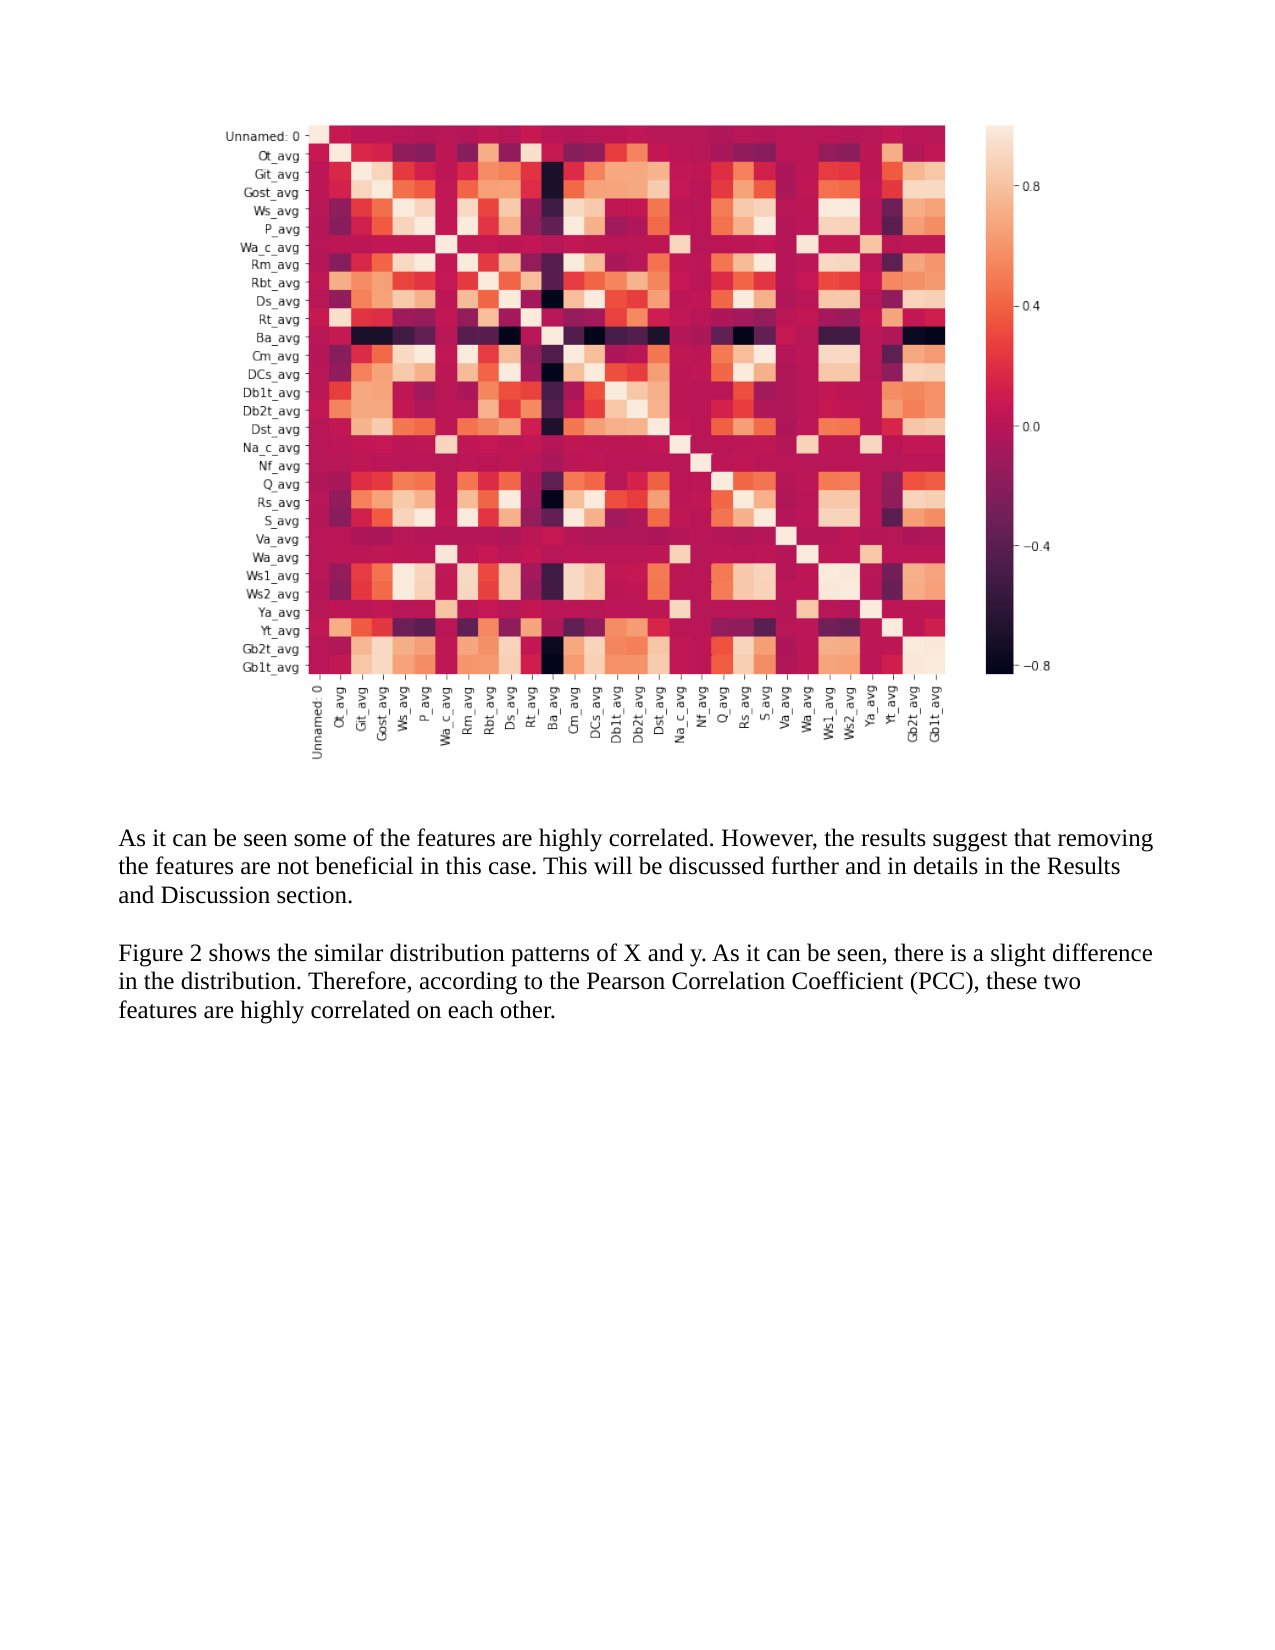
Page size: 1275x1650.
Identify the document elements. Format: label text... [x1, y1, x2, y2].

text Figure 2 shows the similar distribution patterns of X and y. As it can be seen, there is a slight difference in the distribution. Therefore, according to the Pearson Correlation Coefficient (PCC), these two features are highly correlated on each other. [118, 938, 1157, 1024]
text As it can be seen some of the features are highly correlated. However, the results suggest that removing the features are not beneficial in this case. This will be discussed further and in details in the Results and Discussion section. [118, 823, 1157, 909]
picture [217, 118, 1058, 766]
